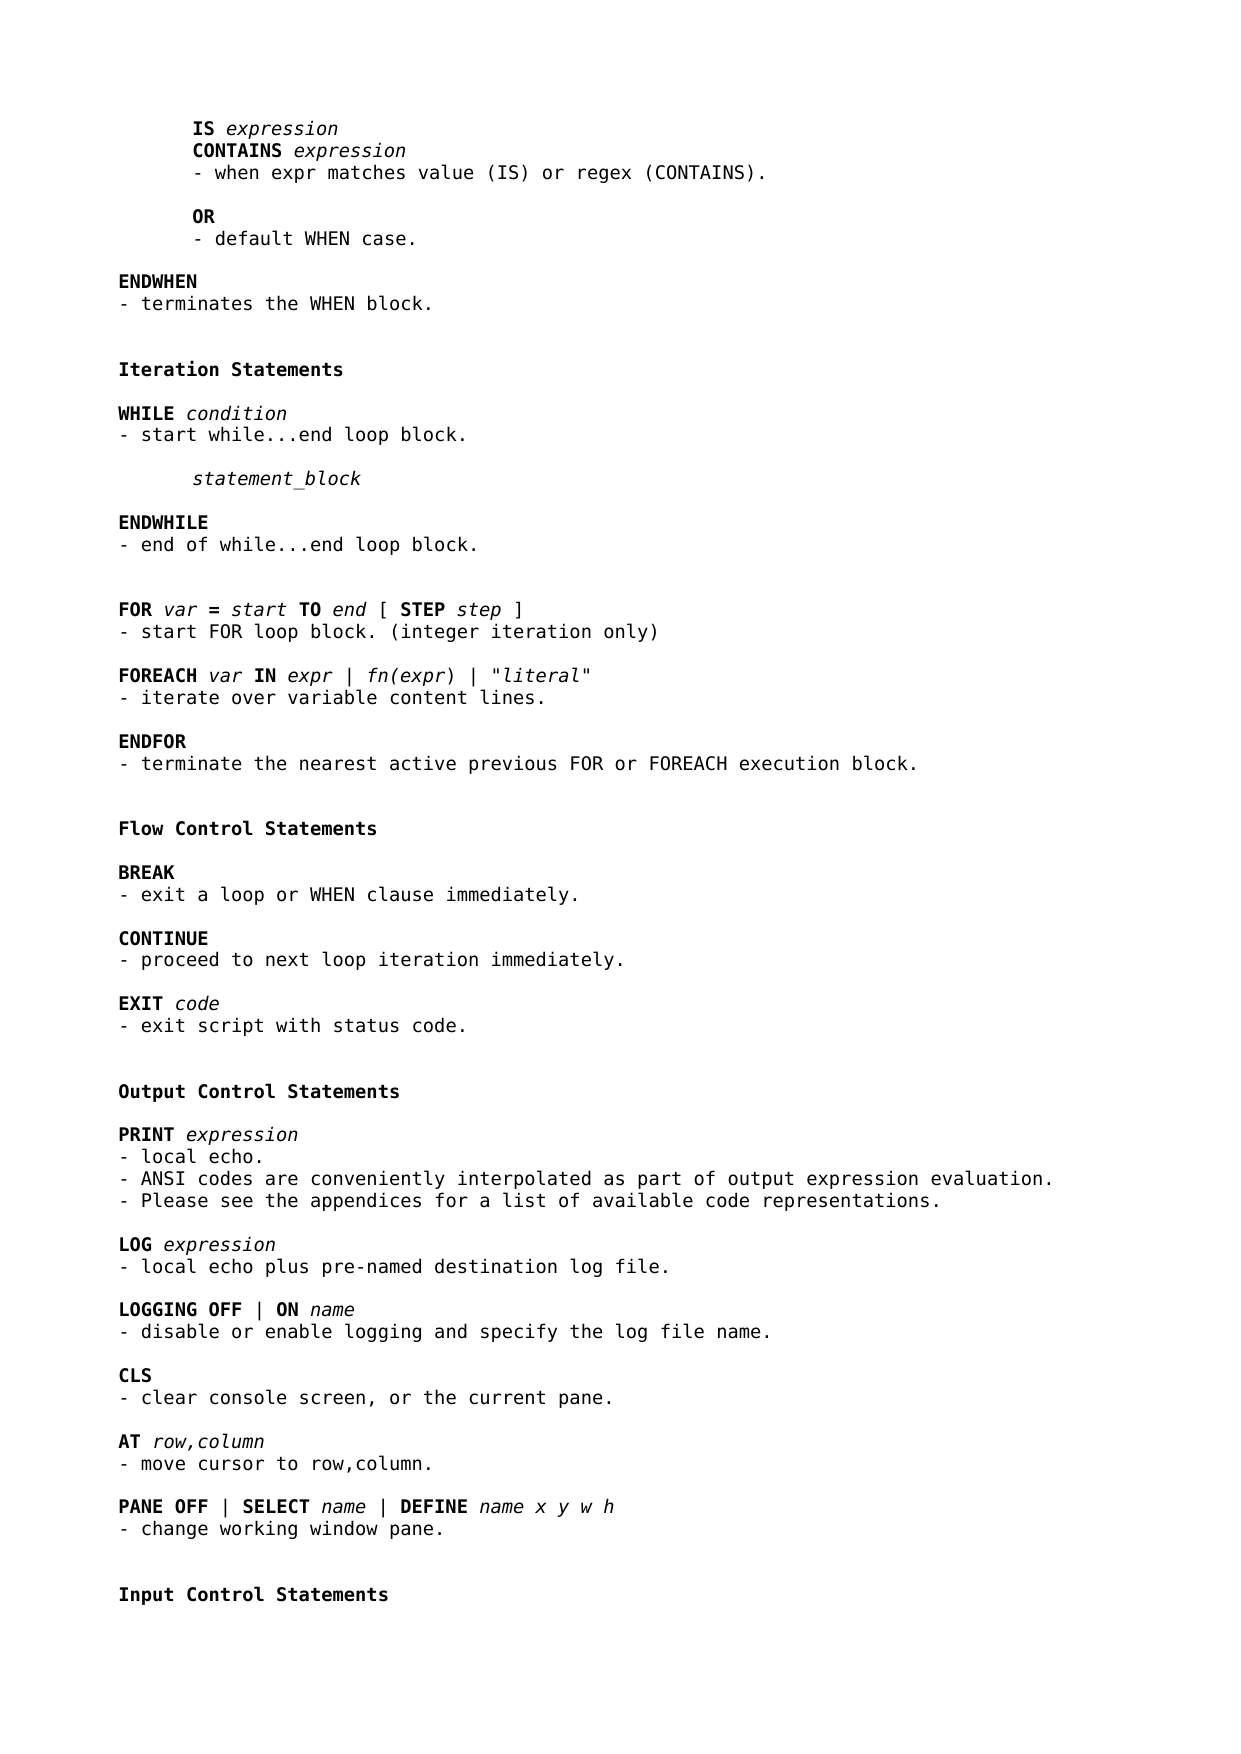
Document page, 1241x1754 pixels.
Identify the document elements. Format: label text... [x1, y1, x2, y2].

text WHILE condition [118, 402, 1122, 424]
text OR [118, 206, 1122, 227]
text - local echo. [118, 1146, 1122, 1168]
text - terminate the nearest active previous FOR or FOREACH execution block. [118, 752, 1122, 774]
text Output Control Statements [118, 1081, 1122, 1102]
text - Please see the appendices for a list of available code representations. [118, 1190, 1122, 1212]
text - disable or enable logging and specify the log file name. [118, 1321, 1122, 1343]
text ENDFOR [118, 731, 1122, 752]
text CONTINUE [118, 927, 1122, 949]
text FOREACH var IN expr | fn(expr) | "literal" [118, 665, 1122, 687]
text PANE OFF | SELECT name | DEFINE name x y w h [118, 1496, 1122, 1518]
text IS expression [118, 118, 1122, 140]
text CONTAINS expression [118, 140, 1122, 162]
text Flow Control Statements [118, 818, 1122, 840]
text CLS [118, 1365, 1122, 1387]
text - exit script with status code. [118, 1015, 1122, 1037]
text LOGGING OFF | ON name [118, 1299, 1122, 1321]
text ENDWHEN [118, 271, 1122, 293]
text - clear console screen, or the current pane. [118, 1387, 1122, 1409]
text - iterate over variable content lines. [118, 687, 1122, 709]
text Iteration Statements [118, 359, 1122, 381]
text LOG expression [118, 1234, 1122, 1256]
text PRINT expression [118, 1124, 1122, 1146]
text statement_block [118, 468, 1122, 490]
text AT row,column [118, 1431, 1122, 1452]
text - terminates the WHEN block. [118, 293, 1122, 315]
text - proceed to next loop iteration immediately. [118, 949, 1122, 971]
text - default WHEN case. [118, 227, 1122, 249]
text Input Control Statements [118, 1584, 1122, 1606]
text ENDWHILE [118, 512, 1122, 534]
text EXIT code [118, 993, 1122, 1015]
text FOR var = start TO end [ STEP step ] [118, 599, 1122, 621]
text - start while...end loop block. [118, 424, 1122, 446]
text - local echo plus pre-named destination log file. [118, 1256, 1122, 1277]
text - end of while...end loop block. [118, 534, 1122, 556]
text - ANSI codes are conveniently interpolated as part of output expression evaluation. [118, 1168, 1122, 1190]
text - exit a loop or WHEN clause immediately. [118, 884, 1122, 906]
text - start FOR loop block. (integer iteration only) [118, 621, 1122, 643]
text - move cursor to row,column. [118, 1452, 1122, 1474]
text - change working window pane. [118, 1518, 1122, 1540]
text - when expr matches value (IS) or regex (CONTAINS). [118, 162, 1122, 184]
text BREAK [118, 862, 1122, 884]
